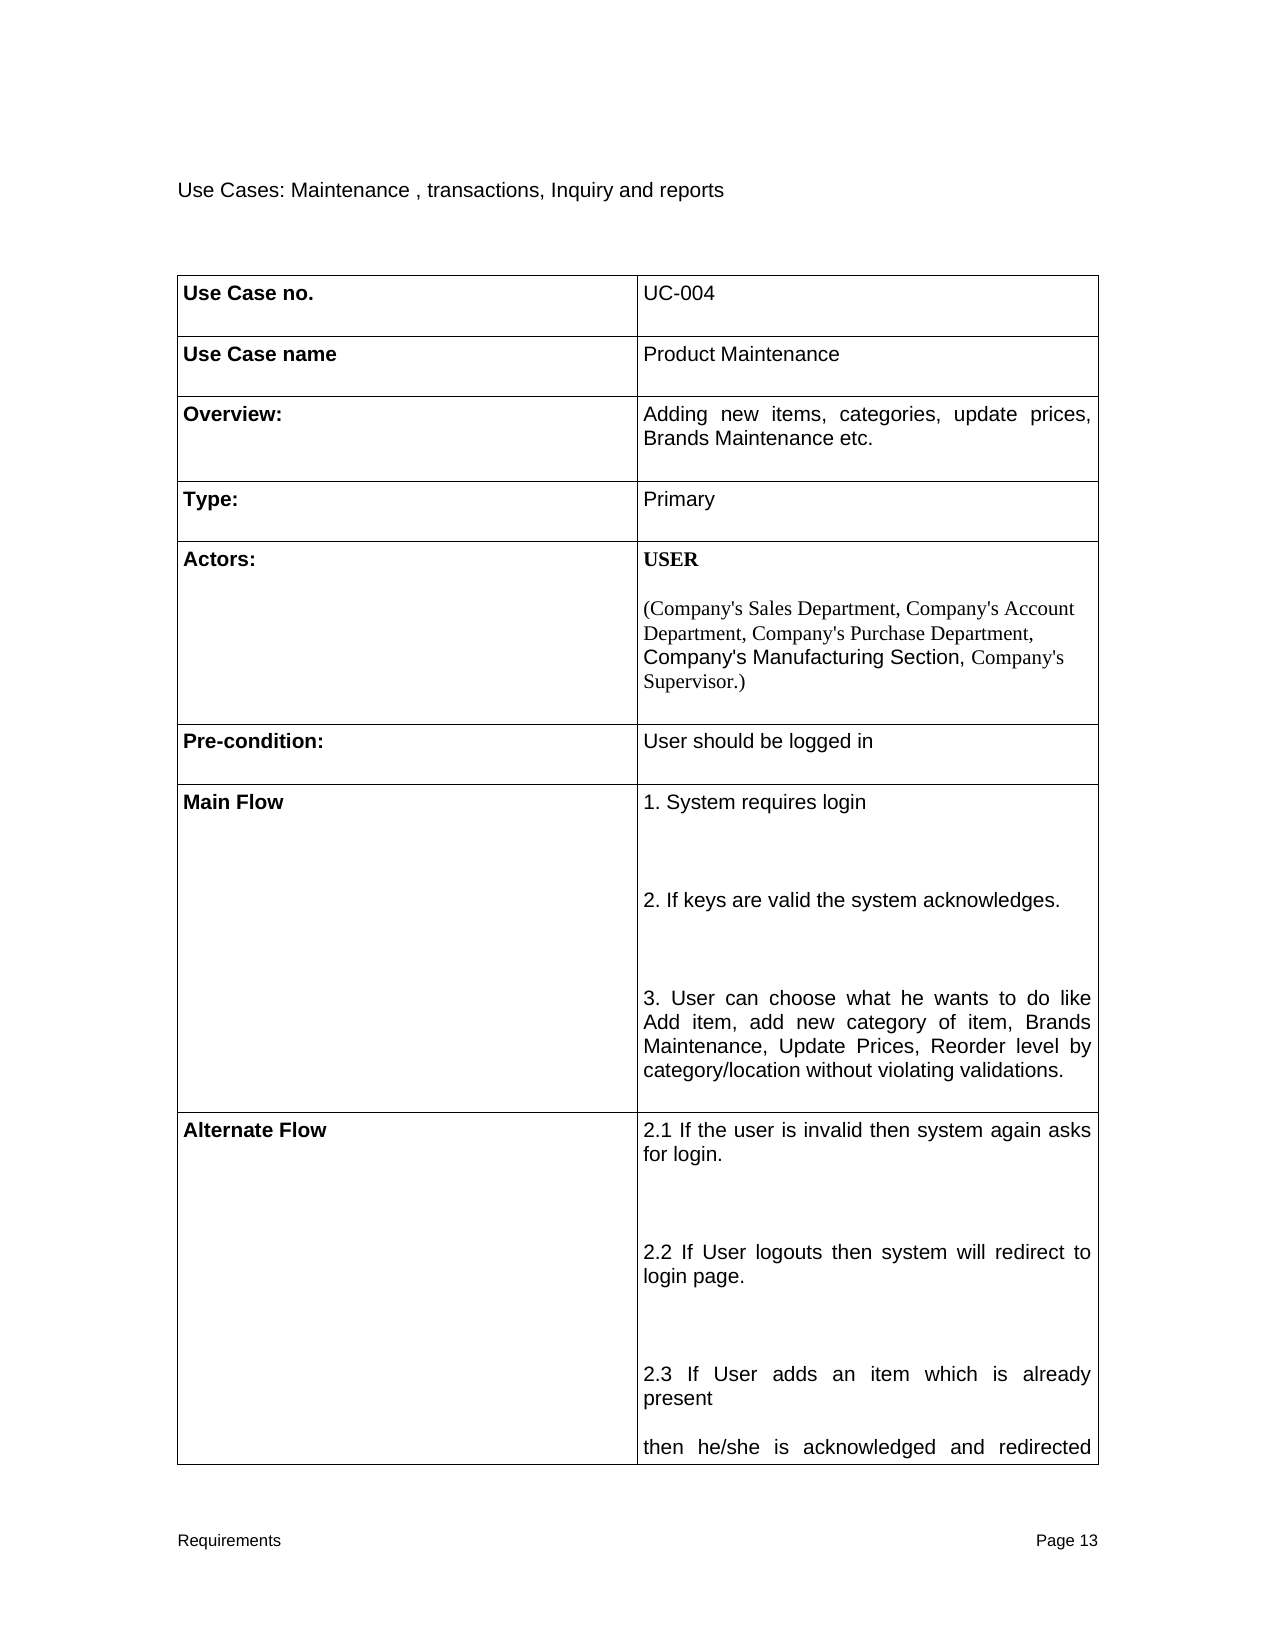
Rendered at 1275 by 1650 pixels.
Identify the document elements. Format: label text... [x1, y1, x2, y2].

table_cell User should be logged in [638, 725, 1098, 784]
text Use Cases: Maintenance , transactions, Inquiry and reports [177, 177, 1098, 201]
table_cell Product Maintenance [638, 337, 1098, 396]
table_cell Actors: [178, 542, 637, 723]
table_cell USER (Company's Sales Department, Company's Account Department, Company's Purchase Department, Company's Manufacturing Section, Company's Supervisor.) [638, 542, 1098, 723]
table_cell Adding new items, categories, update prices, Brands Maintenance etc. [638, 397, 1098, 481]
table_cell Main Flow [178, 785, 637, 1112]
table_cell Use Case name [178, 337, 637, 396]
table_cell Type: [178, 482, 637, 541]
table_cell 2.1 If the user is invalid then system again asks for login. 2.2 If User logouts then system will redirect to login page. 2.3 If User adds an item which is already present then he/she is acknowledged and redirected [638, 1113, 1098, 1464]
table_cell 1. System requires login 2. If keys are valid the system acknowledges. 3. User can choose what he wants to do like Add item, add new category of item, Brands Maintenance, Update Prices, Reorder level by category/location without violating validations. [638, 785, 1098, 1112]
table_cell Primary [638, 482, 1098, 541]
table_header Use Case no. [178, 276, 637, 336]
table_cell Pre-condition: [178, 725, 637, 784]
table_cell Overview: [178, 397, 637, 481]
table_header UC-004 [638, 276, 1098, 336]
table_cell Alternate Flow [178, 1113, 637, 1464]
